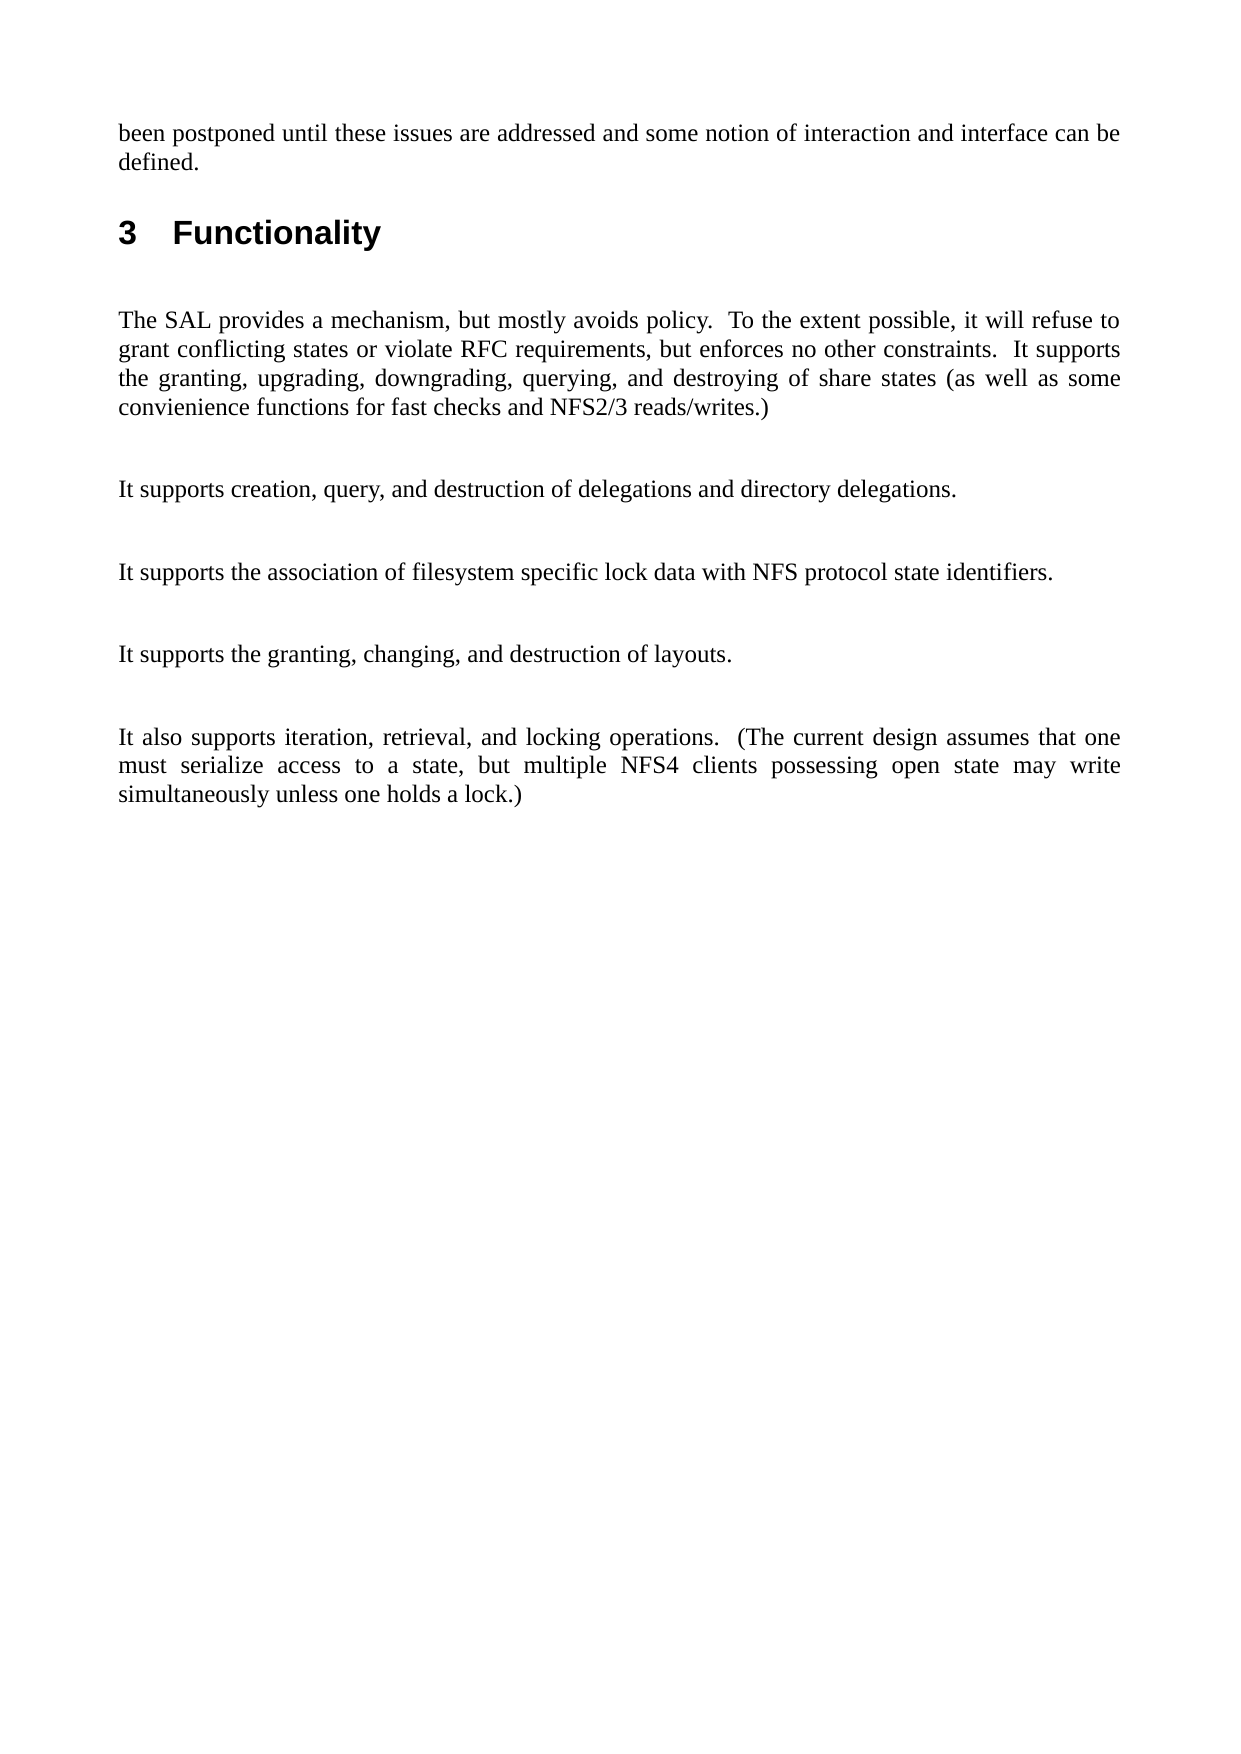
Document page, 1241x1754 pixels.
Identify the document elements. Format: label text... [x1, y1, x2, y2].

text It supports the association of filesystem specific lock data with NFS protocol state identifiers. [118, 557, 1122, 586]
text It also supports iteration, retrieval, and locking operations. (The current design assumes that one must serialize access to a state, but multiple NFS4 clients possessing open state may write simultaneously unless one holds a lock.) [118, 722, 1122, 808]
text It supports the granting, changing, and destruction of layouts. [118, 639, 1122, 668]
subtitle Functionality [118, 213, 1122, 252]
text been postponed until these issues are addressed and some notion of interaction and interface can be defined. [118, 118, 1122, 176]
text The SAL provides a mechanism, but mostly avoids policy. To the extent possible, it will refuse to grant conflicting states or violate RFC requirements, but enforces no other constraints. It supports the granting, upgrading, downgrading, querying, and destroying of share states (as well as some convienience functions for fast checks and NFS2/3 reads/writes.) [118, 306, 1122, 421]
text It supports creation, query, and destruction of delegations and directory delegations. [118, 474, 1122, 503]
